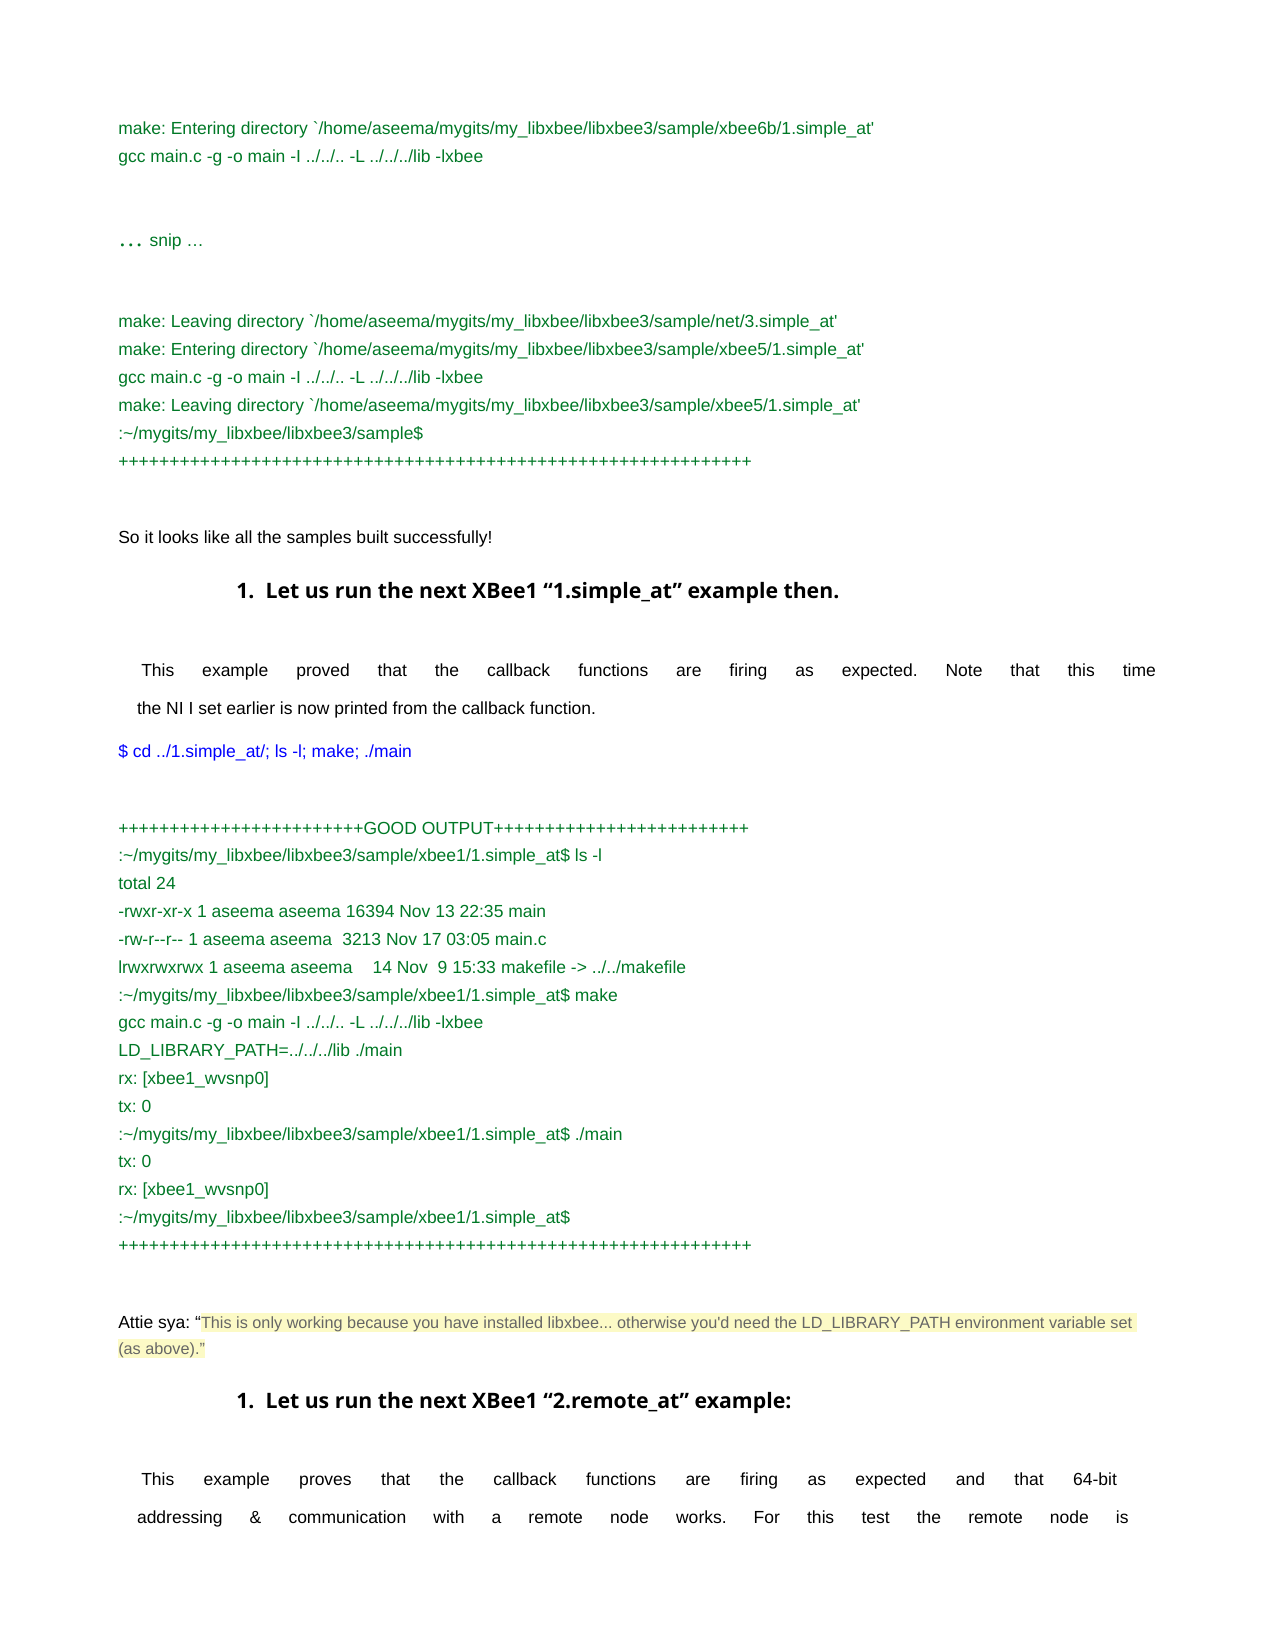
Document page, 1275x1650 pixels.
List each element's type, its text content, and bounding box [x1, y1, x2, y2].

text tx: 0 [118, 1151, 1157, 1172]
text :~/mygits/my_libxbee/libxbee3/sample/xbee1/1.simple_at$ ./main [118, 1123, 1157, 1144]
text ++++++++++++++++++++++++++++++++++++++++++++++++++++++++++++++ [118, 1235, 1157, 1255]
text :~/mygits/my_libxbee/libxbee3/sample/xbee1/1.simple_at$ ls -l [118, 845, 1157, 866]
text rx: [xbee1_wvsnp0] [118, 1068, 1157, 1088]
text :~/mygits/my_libxbee/libxbee3/sample/xbee1/1.simple_at$ make [118, 984, 1157, 1005]
text make: Entering directory `/home/aseema/mygits/my_libxbee/libxbee3/sample/xbee6b/1.simple_at' [118, 118, 1157, 138]
text LD_LIBRARY_PATH=../../../lib ./main [118, 1040, 1157, 1060]
subtitle Let us run the next XBee1 “2.remote_at” example: [236, 1386, 1157, 1414]
text This example proved that the callback functions are firing as expected. Note that this time the NI I set earlier is now printed from the callback function. [118, 660, 1157, 719]
text $ cd ../1.simple_at/; ls -l; make; ./main [118, 741, 1157, 761]
text make: Leaving directory `/home/aseema/mygits/my_libxbee/libxbee3/sample/net/3.simple_at' [118, 311, 1157, 332]
text make: Entering directory `/home/aseema/mygits/my_libxbee/libxbee3/sample/xbee5/1.simple_at' [118, 339, 1157, 359]
text rx: [xbee1_wvsnp0] [118, 1179, 1157, 1199]
text :~/mygits/my_libxbee/libxbee3/sample$ [118, 423, 1157, 443]
text gcc main.c -g -o main -I ../../.. -L ../../../lib -lxbee [118, 1012, 1157, 1032]
subtitle Let us run the next XBee1 “1.simple_at” example then. [236, 576, 1157, 605]
text … snip … [118, 223, 1157, 252]
text tx: 0 [118, 1096, 1157, 1116]
text -rw-r--r-- 1 aseema aseema 3213 Nov 17 03:05 main.c [118, 929, 1157, 949]
text This example proves that the callback functions are firing as expected and that 64-bit addressing & communication with a remote node works. For this test the remote node is [118, 1469, 1157, 1529]
text gcc main.c -g -o main -I ../../.. -L ../../../lib -lxbee [118, 367, 1157, 387]
text Attie sya: “This is only working because you have installed libxbee... otherwise you'd need the LD_LIBRARY_PATH environment variable set (as above).” [118, 1312, 1157, 1358]
text -rwxr-xr-x 1 aseema aseema 16394 Nov 13 22:35 main [118, 901, 1157, 921]
text So it looks like all the samples built successfully! [118, 527, 1157, 548]
text lrwxrwxrwx 1 aseema aseema 14 Nov 9 15:33 makefile -> ../../makefile [118, 957, 1157, 977]
text gcc main.c -g -o main -I ../../.. -L ../../../lib -lxbee [118, 146, 1157, 166]
text total 24 [118, 873, 1157, 893]
text ++++++++++++++++++++++++++++++++++++++++++++++++++++++++++++++ [118, 451, 1157, 471]
text make: Leaving directory `/home/aseema/mygits/my_libxbee/libxbee3/sample/xbee5/1.simple_at' [118, 395, 1157, 415]
text :~/mygits/my_libxbee/libxbee3/sample/xbee1/1.simple_at$ [118, 1207, 1157, 1227]
text ++++++++++++++++++++++++GOOD OUTPUT+++++++++++++++++++++++++ [118, 818, 1157, 838]
